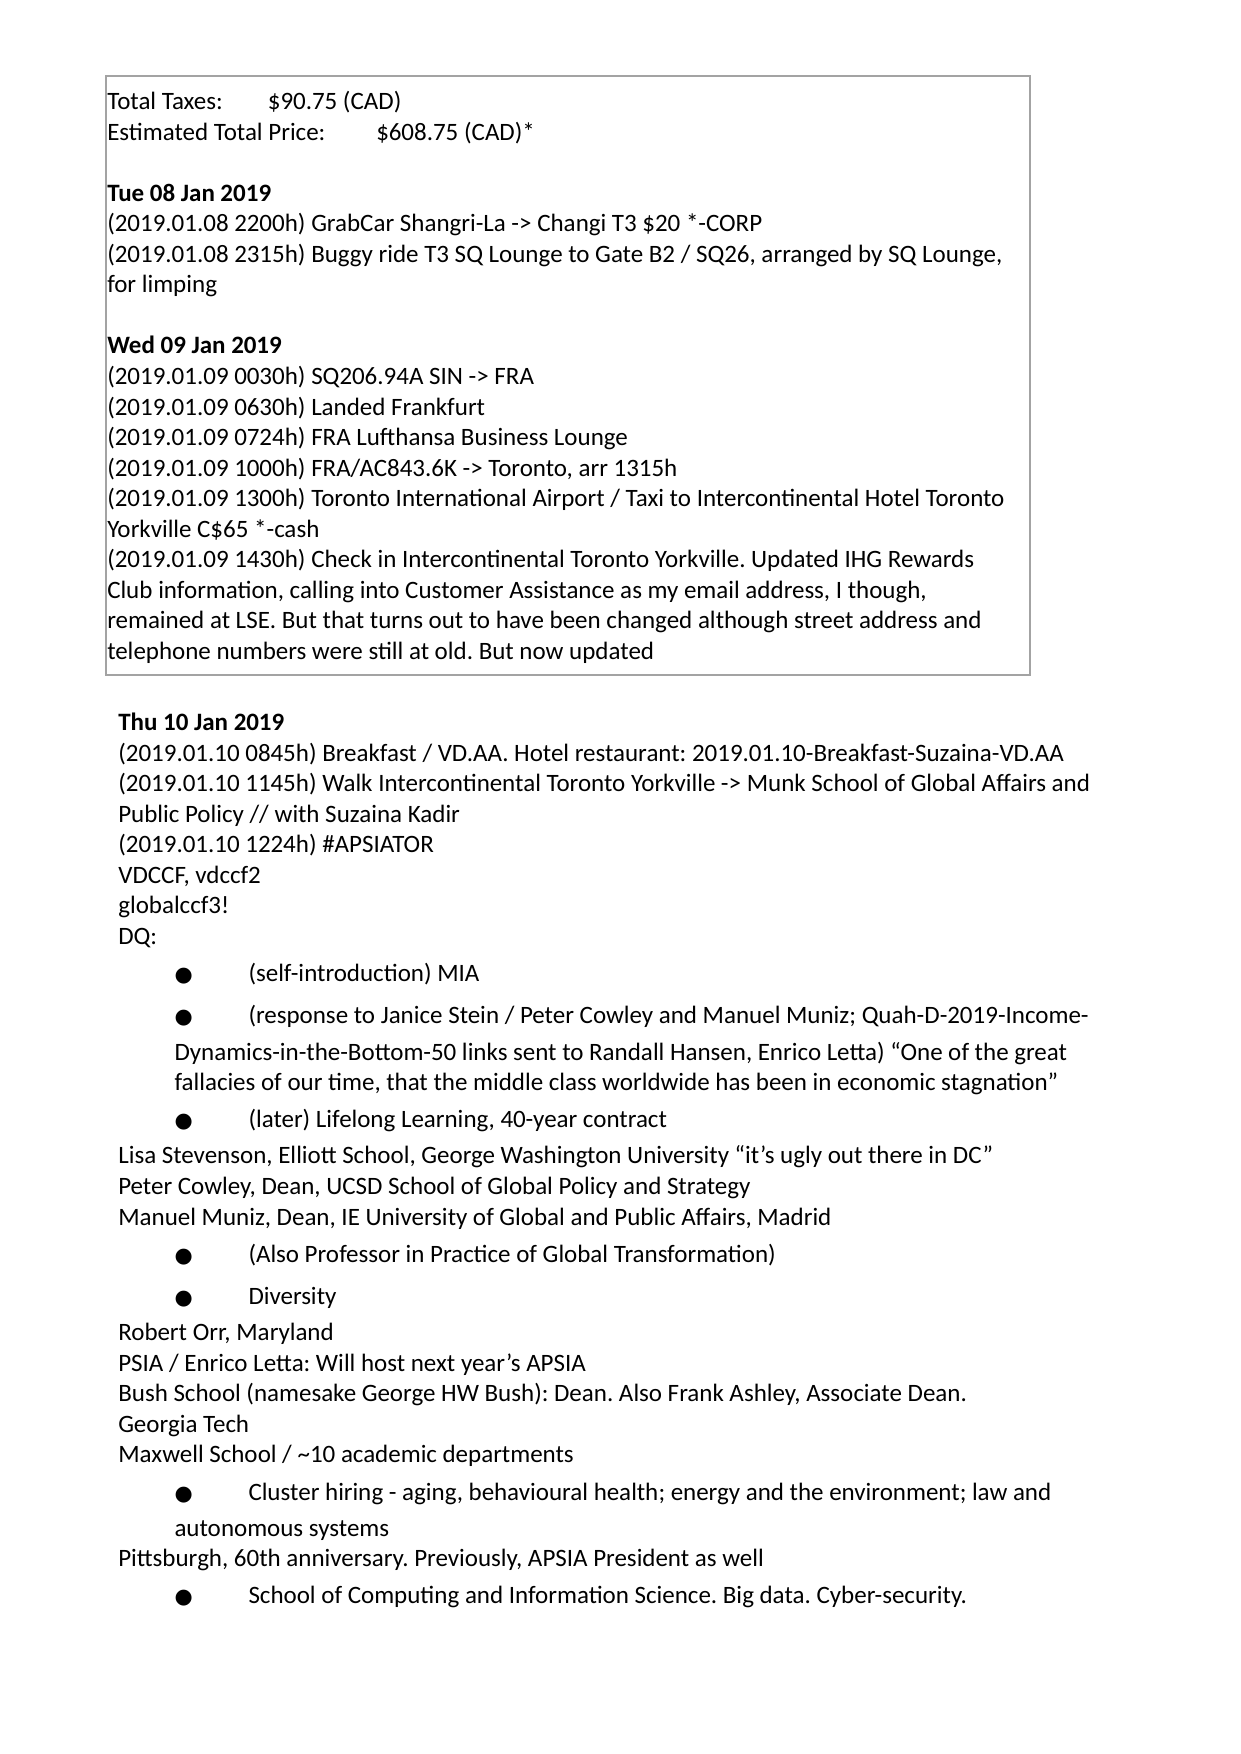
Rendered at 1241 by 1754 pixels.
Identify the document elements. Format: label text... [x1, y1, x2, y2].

text (2019.01.10 1145h) Walk Intercontinental Toronto Yorkville -> Munk School of Global Affairs and Public Policy // with Suzaina Kadir [118, 767, 1122, 828]
text Maxwell School / ~10 academic departments [118, 1439, 1122, 1469]
text Robert Orr, Maryland [118, 1317, 1122, 1347]
text Manuel Muniz, Dean, IE University of Global and Public Affairs, Madrid [118, 1201, 1122, 1231]
list (Also Professor in Practice of Global Transformation) [174, 1231, 1122, 1274]
list Diversity [174, 1274, 1122, 1317]
text PSIA / Enrico Letta: Will host next year’s APSIA [118, 1347, 1122, 1378]
list (later) Lifelong Learning, 40-year contract [174, 1097, 1122, 1139]
text Peter Cowley, Dean, UCSD School of Global Policy and Strategy [118, 1170, 1122, 1201]
text Thu 10 Jan 2019 [118, 706, 1122, 737]
text DQ: [118, 920, 1122, 950]
text Georgia Tech [118, 1408, 1122, 1439]
list School of Computing and Information Science. Big data. Cyber-security. [174, 1573, 1122, 1616]
text (2019.01.10 0845h) Breakfast / VD.AA. Hotel restaurant: 2019.01.10-Breakfast-Suzaina-VD.AA [118, 737, 1122, 767]
text Bush School (namesake George HW Bush): Dean. Also Frank Ashley, Associate Dean. [118, 1378, 1122, 1408]
list Cluster hiring - aging, behavioural health; energy and the environment; law and autonomous systems [174, 1469, 1122, 1542]
text Pittsburgh, 60th anniversary. Previously, APSIA President as well [118, 1542, 1122, 1573]
text globalccf3! [118, 889, 1122, 920]
text VDCCF, vdccf2 [118, 859, 1122, 889]
list (self-introduction) MIA [174, 950, 1122, 993]
text Lisa Stevenson, Elliott School, George Washington University “it’s ugly out there in DC” [118, 1139, 1122, 1170]
list (response to Janice Stein / Peter Cowley and Manuel Muniz; Quah-D-2019-Income-Dynamics-in-the-Bottom-50 links sent to Randall Hansen, Enrico Letta) “One of the great fallacies of our time, that the middle class worldwide has been in economic stagnation” [174, 993, 1122, 1097]
text (2019.01.10 1224h) #APSIATOR [118, 828, 1122, 859]
table_cell Total Taxes: $90.75 (CAD) Estimated Total Price: $608.75 (CAD)* Tue 08 Jan 2019 (2019.01.08 2200h) GrabCar Shangri-La -> Changi T3 $20 *-CORP (2019.01.08 2315h) Buggy ride T3 SQ Lounge to Gate B2 / SQ26, arranged by SQ Lounge, for limping Wed 09 Jan 2019 (2019.01.09 0030h) SQ206.94A SIN -> FRA (2019.01.09 0630h) Landed Frankfurt (2019.01.09 0724h) FRA Lufthansa Business Lounge (2019.01.09 1000h) FRA/AC843.6K -> Toronto, arr 1315h (2019.01.09 1300h) Toronto International Airport / Taxi to Intercontinental Hotel Toronto Yorkville C$65 *-cash (2019.01.09 1430h) Check in Intercontinental Toronto Yorkville. Updated IHG Rewards Club information, calling into Customer Assistance as my email address, I though, remained at LSE. But that turns out to have been changed although street address and telephone numbers were still at old. But now updated [107, 77, 1029, 674]
